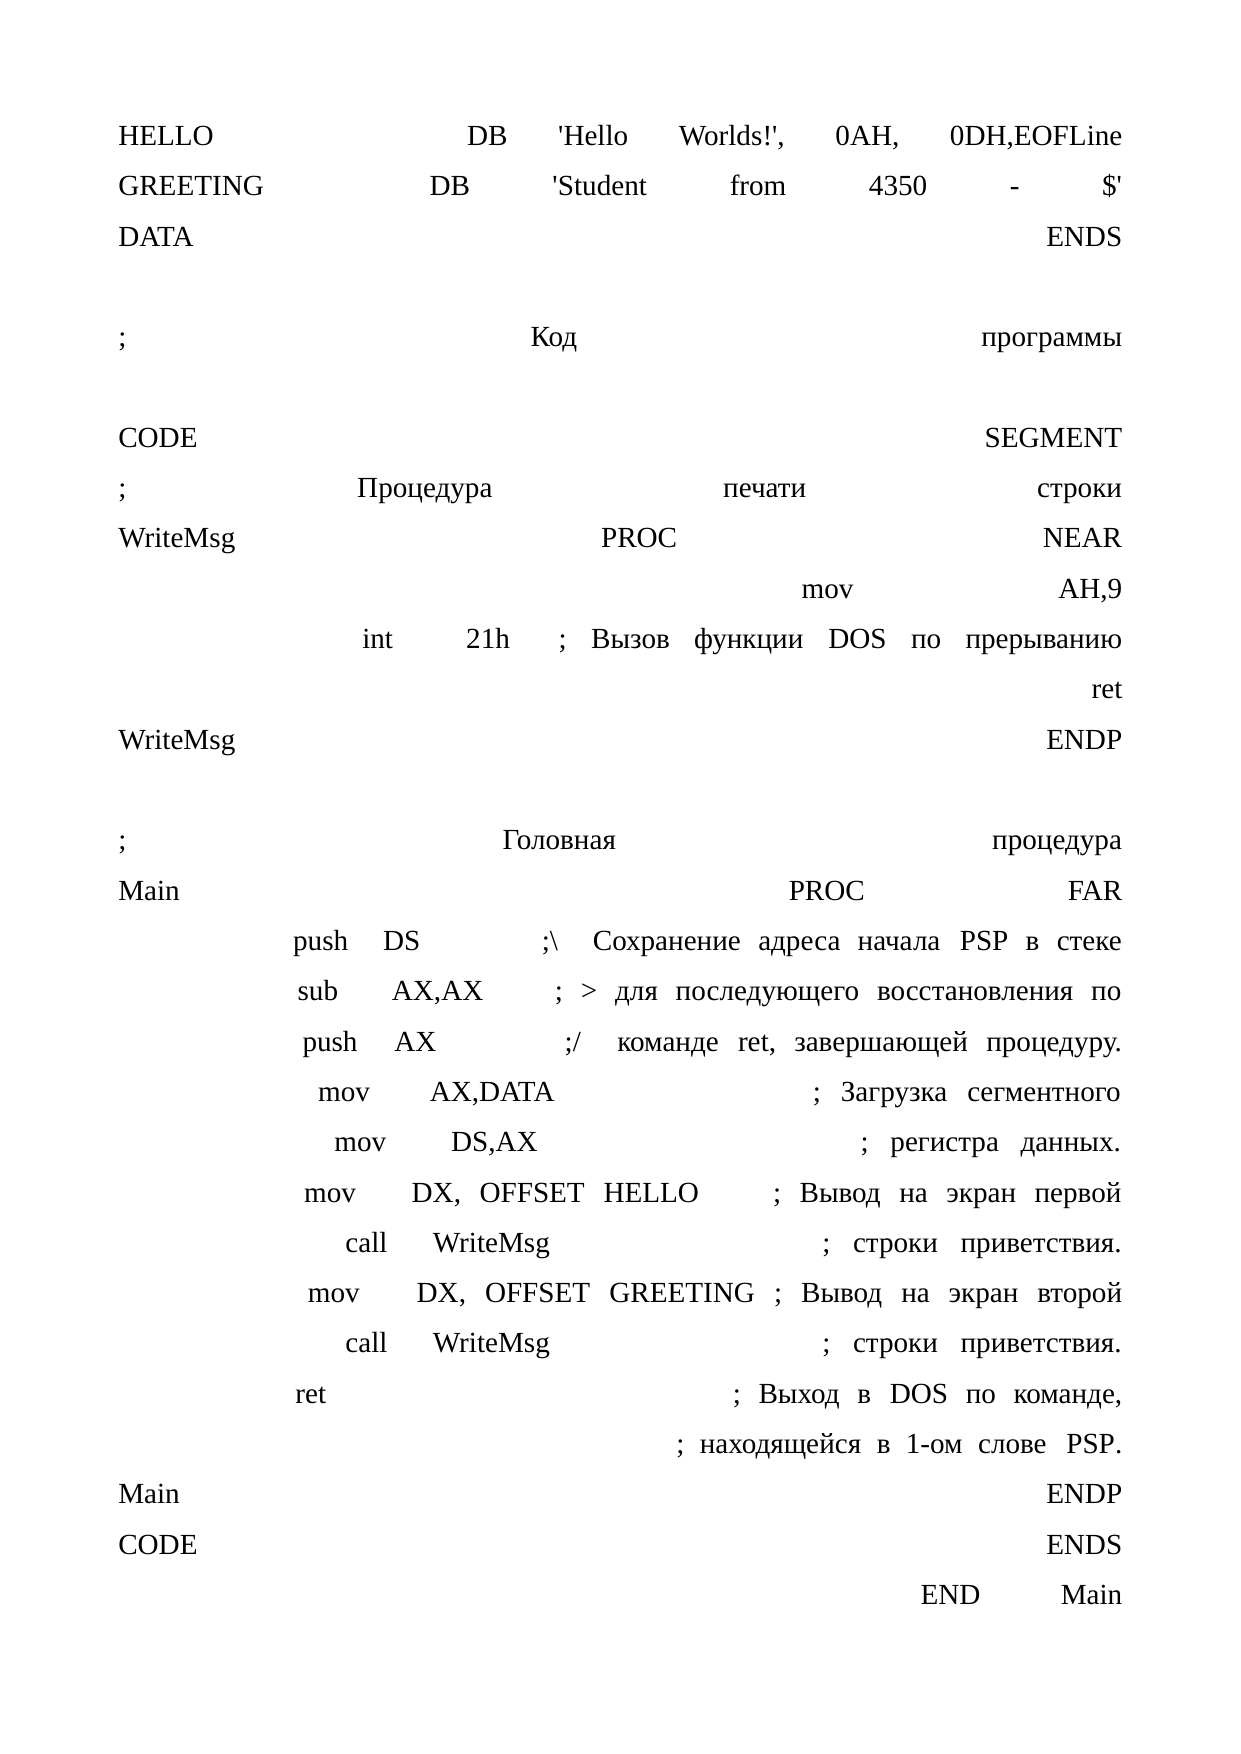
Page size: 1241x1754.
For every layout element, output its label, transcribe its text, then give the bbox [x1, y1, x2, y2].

text HELLO DB 'Hello Worlds!', 0AH, 0DH,EOFLine GREETING DB 'Student from 4350 - $' DATA ENDS ; Код программы CODE SEGMENT ; Процедура печати строки WriteMsg PROC NEAR mov AH,9 int 21h ; Вызов функции DOS по прерыванию ret WriteMsg ENDP ; Головная процедура Main PROC FAR push DS ;\ Сохранение адреса начала PSP в стеке sub AX,AX ; > для последующего восстановления по push AX ;/ команде ret, завершающей процедуру. mov AX,DATA ; Загрузка сегментного mov DS,AX ; регистра данных. mov DX, OFFSET HELLO ; Вывод на экран первой call WriteMsg ; строки приветствия. mov DX, OFFSET GREETING ; Вывод на экран второй call WriteMsg ; строки приветствия. ret ; Выход в DOS по команде, ; находящейся в 1-ом слове PSP. Main ENDP CODE ENDS END Main [118, 118, 1122, 1611]
